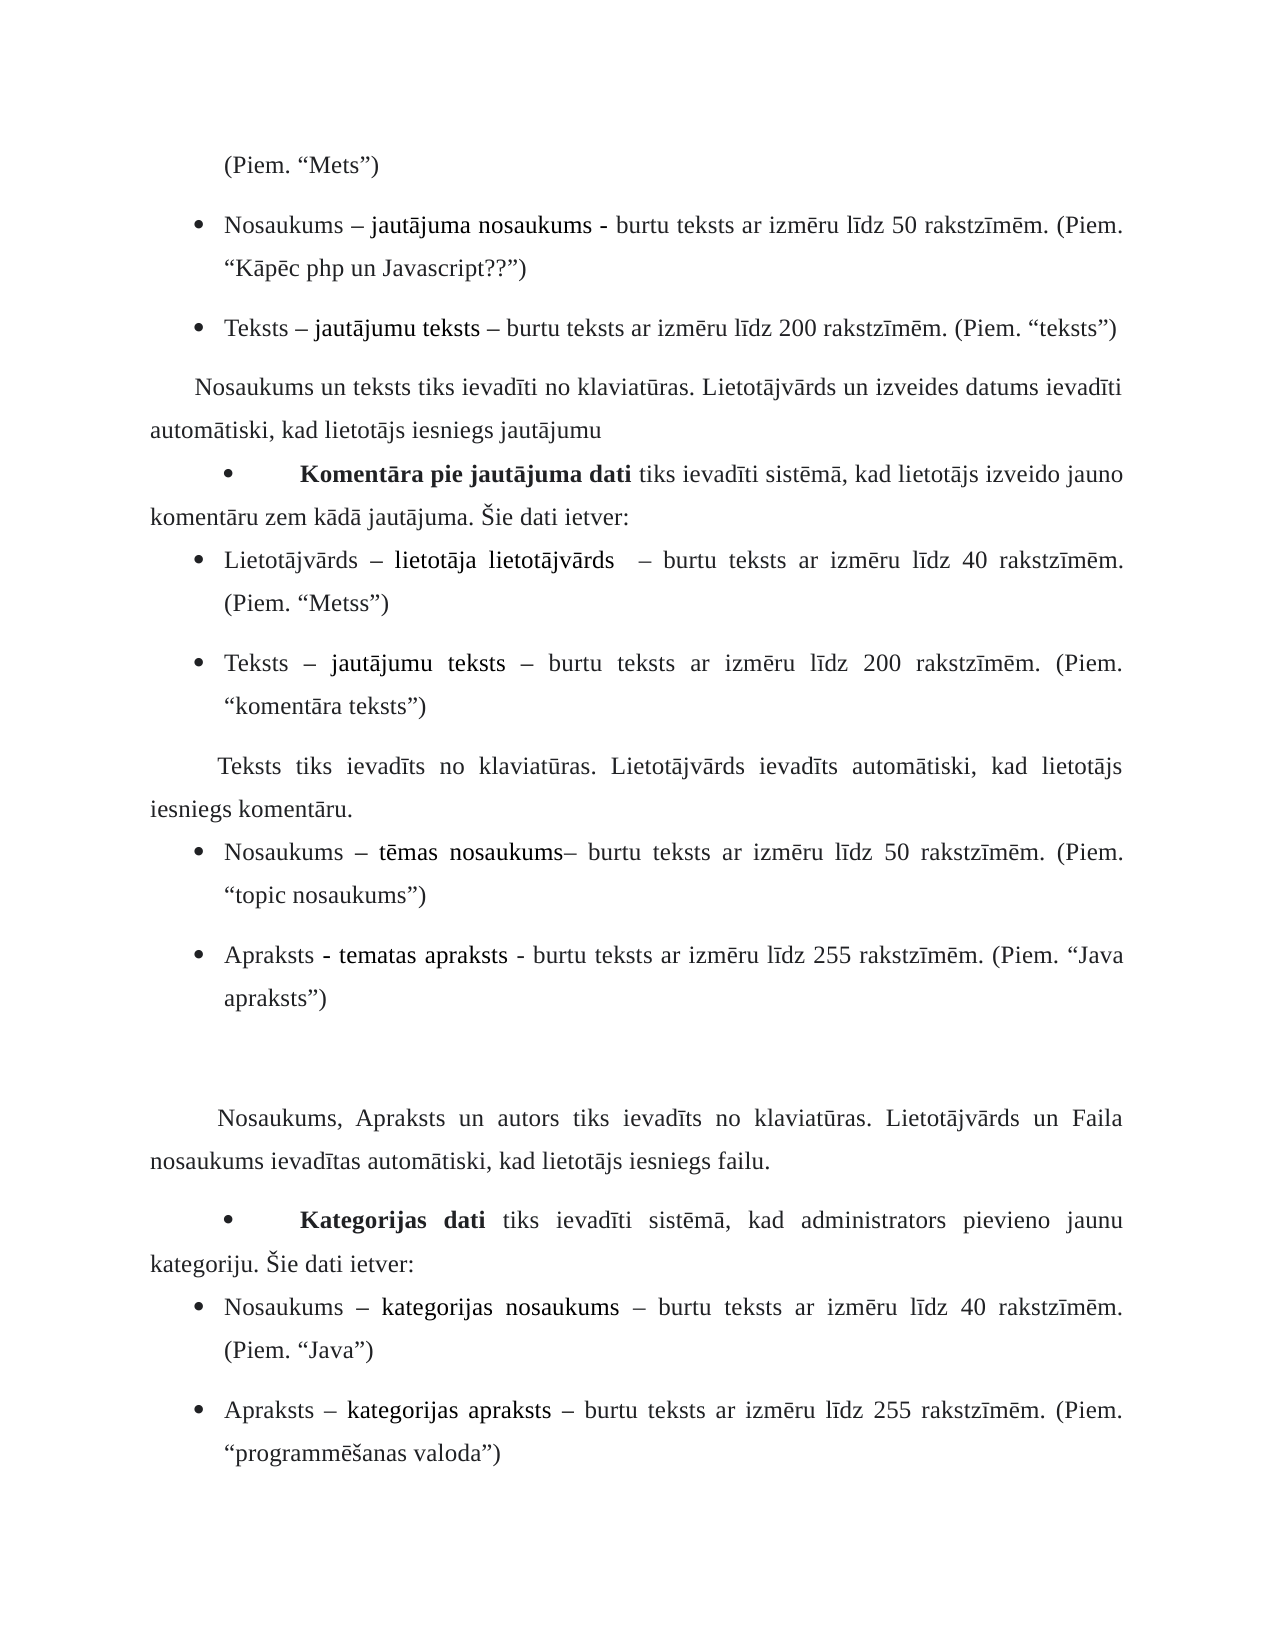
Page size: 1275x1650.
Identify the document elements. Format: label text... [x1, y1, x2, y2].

list Teksts – jautājumu teksts – burtu teksts ar izmēru līdz 200 rakstzīmēm. (Piem. “komentāra teksts”) [194, 648, 1125, 720]
list Kategorijas dati tiks ievadīti sistēmā, kad administrators pievieno jaunu kategoriju. Šie dati ietver: [150, 1206, 1125, 1277]
list Apraksts - tematas apraksts - burtu teksts ar izmēru līdz 255 rakstzīmēm. (Piem. “Java apraksts”) [194, 940, 1125, 1012]
list Teksts – jautājumu teksts – burtu teksts ar izmēru līdz 200 rakstzīmēm. (Piem. “teksts”) [194, 313, 1125, 341]
text Teksts tiks ievadīts no klaviatūras. Lietotājvārds ievadīts automātiski, kad lietotājs iesniegs komentāru. [150, 751, 1125, 823]
list Apraksts – kategorijas apraksts – burtu teksts ar izmēru līdz 255 rakstzīmēm. (Piem. “programmēšanas valoda”) [194, 1395, 1125, 1467]
list Nosaukums – kategorijas nosaukums – burtu teksts ar izmēru līdz 40 rakstzīmēm. (Piem. “Java”) [194, 1292, 1125, 1364]
list (Piem. “Mets”) [194, 150, 1125, 179]
text Nosaukums, Apraksts un autors tiks ievadīts no klaviatūras. Lietotājvārds un Faila nosaukums ievadītas automātiski, kad lietotājs iesniegs failu. [150, 1103, 1125, 1174]
list Komentāra pie jautājuma dati tiks ievadīti sistēmā, kad lietotājs izveido jauno komentāru zem kādā jautājuma. Šie dati ietver: [150, 459, 1125, 531]
list Nosaukums – jautājuma nosaukums - burtu teksts ar izmēru līdz 50 rakstzīmēm. (Piem. “Kāpēc php un Javascript??”) [194, 210, 1125, 282]
list Lietotājvārds – lietotāja lietotājvārds – burtu teksts ar izmēru līdz 40 rakstzīmēm. (Piem. “Metss”) [194, 545, 1125, 617]
text Nosaukums un teksts tiks ievadīti no klaviatūras. Lietotājvārds un izveides datums ievadīti automātiski, kad lietotājs iesniegs jautājumu [150, 372, 1125, 444]
list Nosaukums – tēmas nosaukums– burtu teksts ar izmēru līdz 50 rakstzīmēm. (Piem. “topic nosaukums”) [194, 837, 1125, 909]
